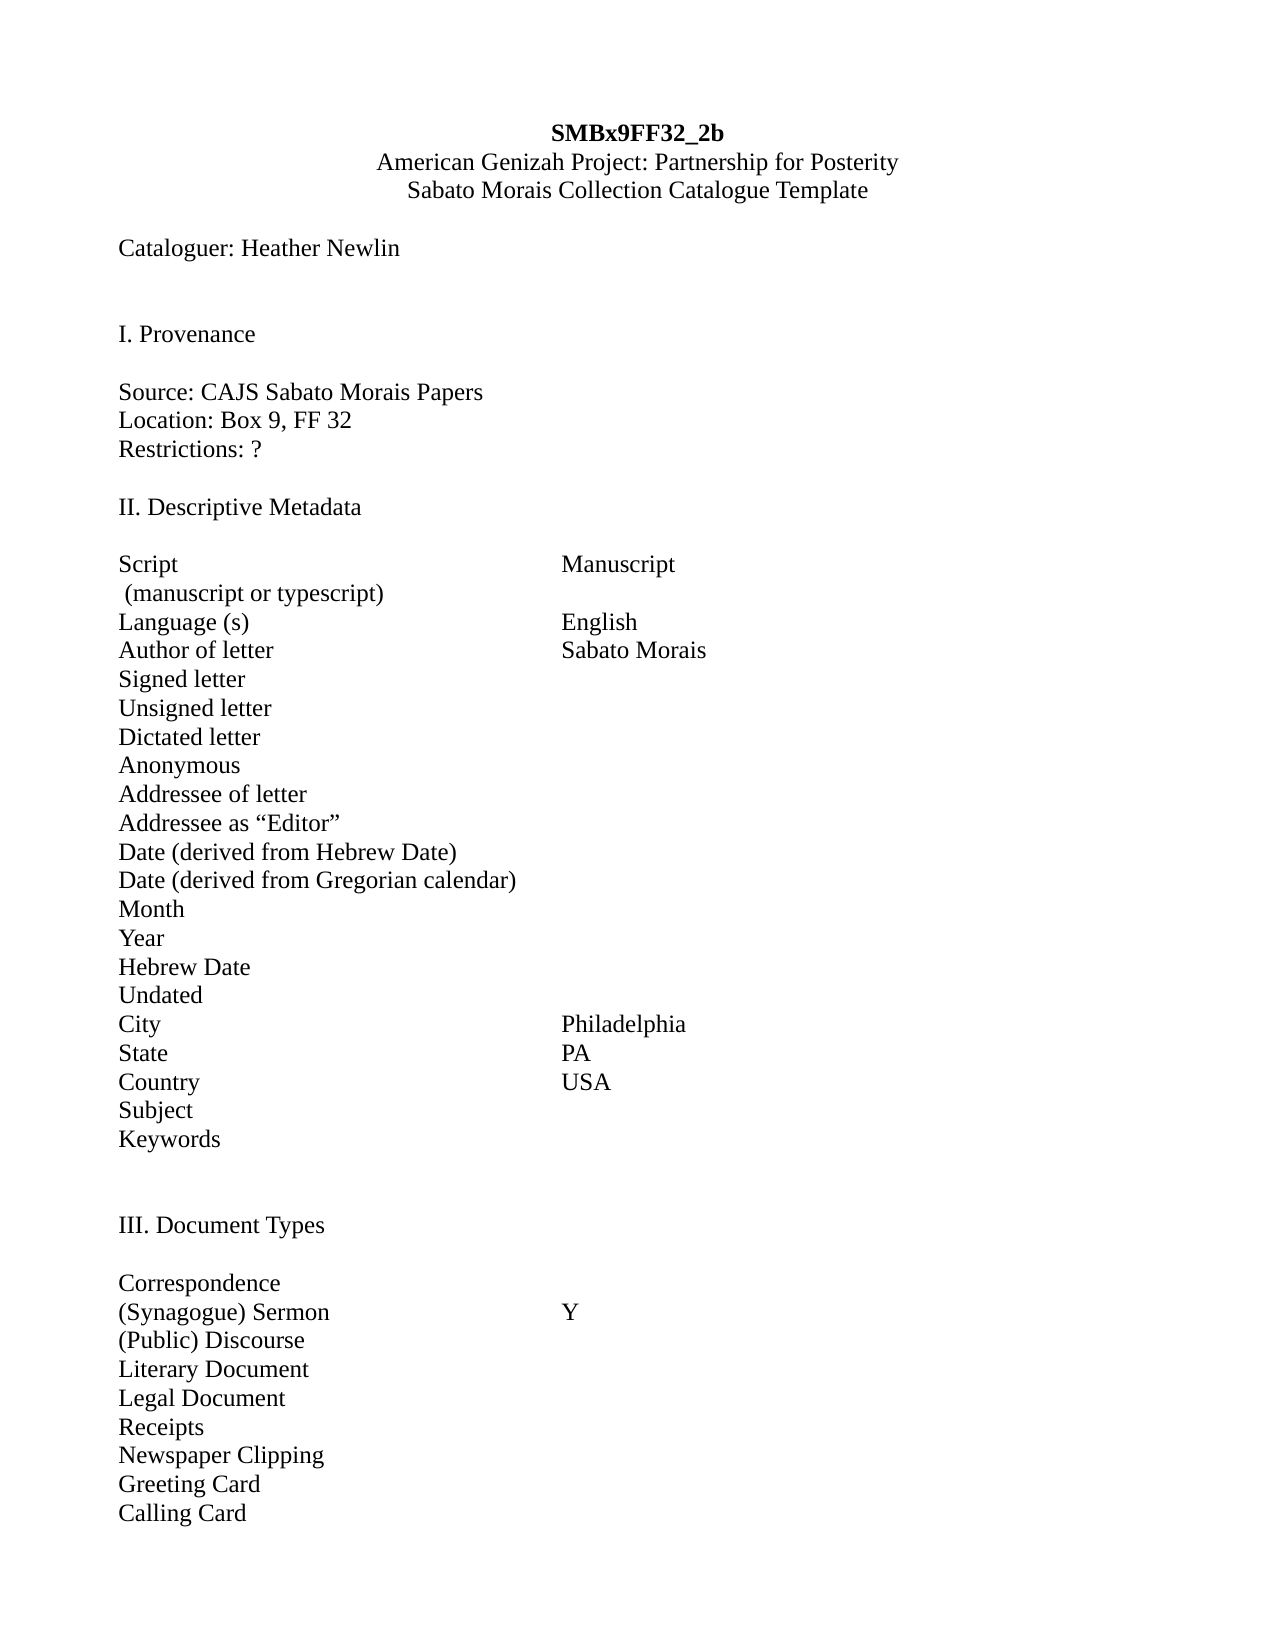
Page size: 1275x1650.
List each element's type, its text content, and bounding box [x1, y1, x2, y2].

text State PA [118, 1038, 1157, 1067]
text Literary Document [118, 1354, 1157, 1383]
text SMBx9FF32_2b [118, 118, 1157, 147]
text Keywords [118, 1124, 1157, 1153]
text Undated [118, 981, 1157, 1009]
text Calling Card [118, 1498, 1157, 1527]
text (Synagogue) Sermon Y [118, 1297, 1157, 1326]
text Restrictions: ? [118, 434, 1157, 463]
text Anonymous [118, 751, 1157, 779]
text Author of letter Sabato Morais [118, 636, 1157, 664]
text Receipts [118, 1412, 1157, 1441]
text Script Manuscript [118, 549, 1157, 578]
text Addressee as “Editor” [118, 808, 1157, 837]
text American Genizah Project: Partnership for Posterity [118, 147, 1157, 176]
text Cataloguer: Heather Newlin [118, 233, 1157, 262]
text II. Descriptive Metadata [118, 492, 1157, 521]
text (Public) Discourse [118, 1326, 1157, 1354]
text Month [118, 894, 1157, 923]
text Sabato Morais Collection Catalogue Template [118, 176, 1157, 204]
text Subject [118, 1096, 1157, 1124]
text Country USA [118, 1067, 1157, 1096]
text III. Document Types [118, 1211, 1157, 1239]
text Language (s) English [118, 607, 1157, 636]
text Newspaper Clipping [118, 1441, 1157, 1469]
text Legal Document [118, 1383, 1157, 1412]
text City Philadelphia [118, 1009, 1157, 1038]
text I. Provenance [118, 319, 1157, 348]
text Dictated letter [118, 722, 1157, 751]
text Unsigned letter [118, 693, 1157, 722]
text (manuscript or typescript) [118, 578, 1157, 607]
text Date (derived from Gregorian calendar) [118, 866, 1157, 894]
text Hebrew Date [118, 952, 1157, 981]
text Addressee of letter [118, 779, 1157, 808]
text Location: Box 9, FF 32 [118, 406, 1157, 434]
text Signed letter [118, 664, 1157, 693]
text Correspondence [118, 1268, 1157, 1297]
text Date (derived from Hebrew Date) [118, 837, 1157, 866]
text Year [118, 923, 1157, 952]
text Greeting Card [118, 1469, 1157, 1498]
text Source: CAJS Sabato Morais Papers [118, 377, 1157, 406]
